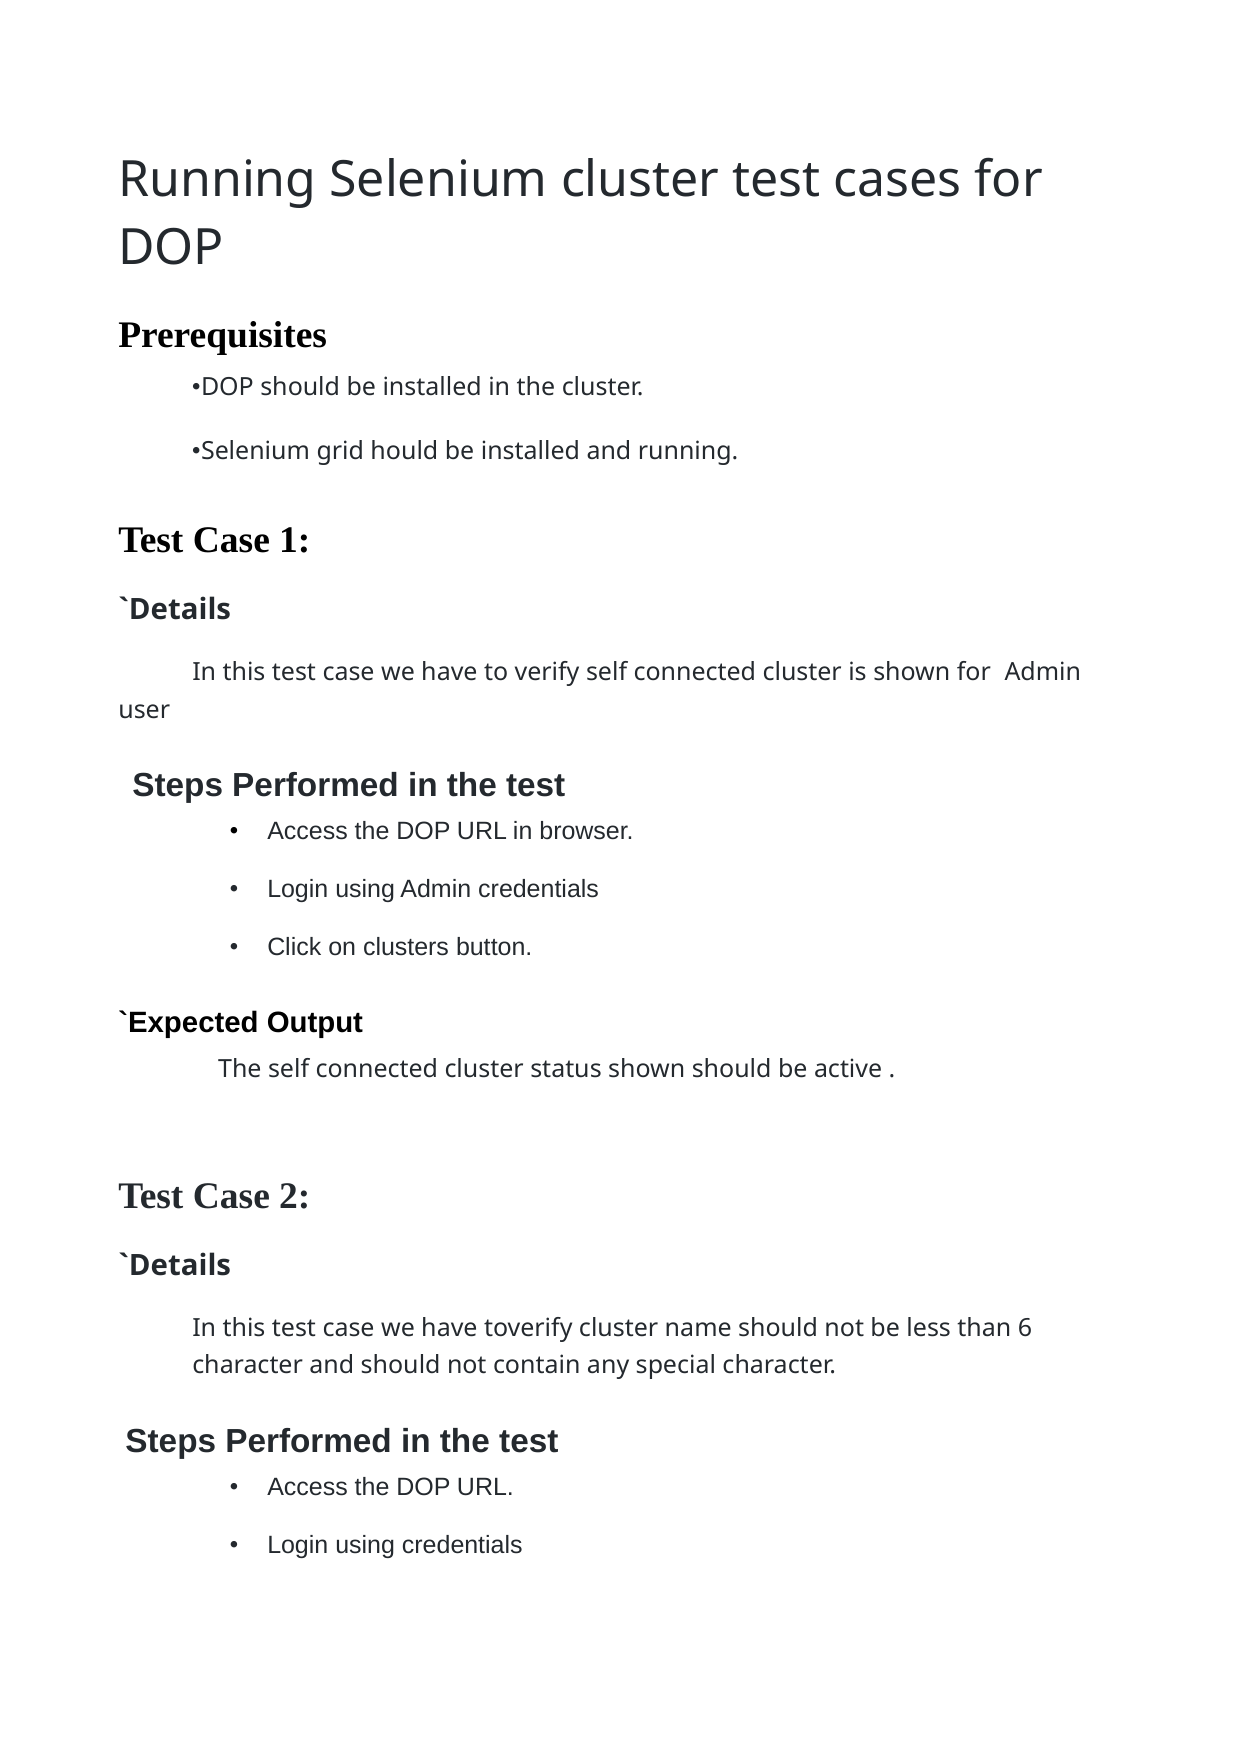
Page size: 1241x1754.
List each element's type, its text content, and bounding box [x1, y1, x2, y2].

subtitle `Details [118, 1243, 1122, 1283]
list Login using credentials [229, 1530, 1122, 1558]
subtitle In this test case we have toverify cluster name should not be less than 6 character and should not contain any special character. [118, 1296, 1122, 1381]
subtitle `Expected Output [118, 1005, 1122, 1038]
subtitle Test Case 2: [118, 1173, 1122, 1216]
subtitle Test Case 1: [118, 517, 1122, 561]
list Selenium grid hould be installed and running. [118, 432, 1122, 467]
subtitle In this test case we have to verify self connected cluster is shown for Admin user [118, 640, 1122, 725]
subtitle Steps Performed in the test [118, 1421, 1122, 1459]
list Click on clusters button. [229, 932, 1122, 961]
subtitle `Details [118, 588, 1122, 628]
text The self connected cluster status shown should be active . [118, 1051, 1122, 1085]
subtitle Running Selenium cluster test cases for DOP [118, 143, 1122, 279]
subtitle Steps Performed in the test [118, 765, 1122, 803]
list Access the DOP URL. [229, 1472, 1122, 1500]
list DOP should be installed in the cluster. [118, 368, 1122, 402]
list Login using Admin credentials [229, 874, 1122, 903]
list Access the DOP URL in browser. [229, 816, 1122, 845]
subtitle Prerequisites [118, 313, 1122, 356]
